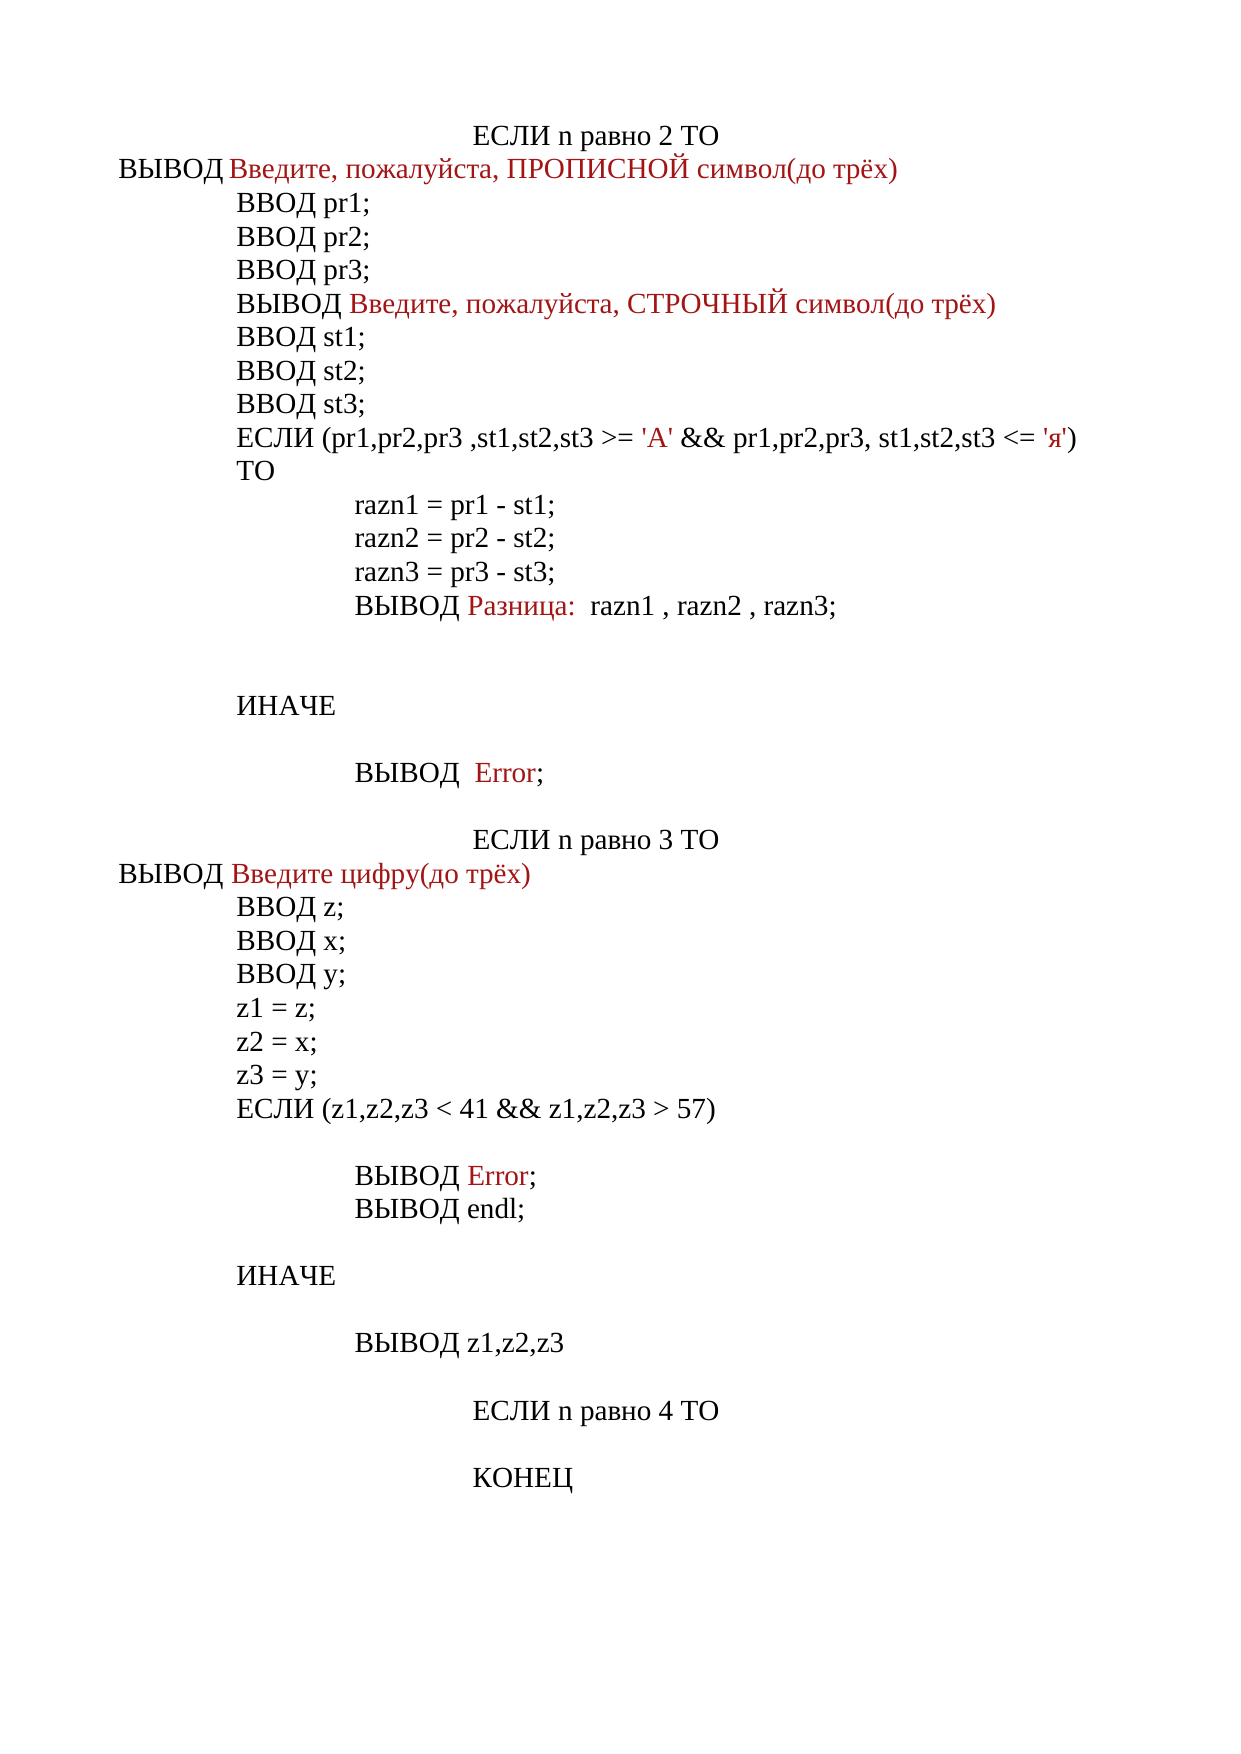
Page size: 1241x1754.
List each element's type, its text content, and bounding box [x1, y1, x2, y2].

text ВЫВОД Разница: razn1 , razn2 , razn3; [118, 588, 1122, 621]
text ВЫВОД endl; [118, 1191, 1122, 1225]
text ИНАЧЕ [118, 1258, 1122, 1292]
text ЕСЛИ (pr1,pr2,pr3 ,st1,st2,st3 >= 'А' && pr1,pr2,pr3, st1,st2,st3 <= 'я') [118, 420, 1122, 453]
text ВВОД pr1; [118, 185, 1122, 219]
text ВЫВОД Введите, пожалуйста, ПРОПИСНОЙ символ(до трёх) [118, 152, 1122, 185]
text ВЫВОД Error; [118, 755, 1122, 789]
text КОНЕЦ [118, 1460, 1122, 1493]
text ВВОД st2; [118, 353, 1122, 386]
text ВВОД pr3; [118, 252, 1122, 286]
text ВЫВОД Введите цифру(до трёх) [118, 856, 1122, 889]
text ВЫВОД Введите, пожалуйста, СТРОЧНЫЙ символ(до трёх) [118, 286, 1122, 319]
text ЕСЛИ n равно 2 ТО [118, 118, 1122, 152]
text ВЫВОД z1,z2,z3 [118, 1326, 1122, 1359]
text ИНАЧЕ [118, 688, 1122, 722]
text ТО [118, 453, 1122, 487]
text razn3 = pr3 - st3; [118, 554, 1122, 588]
text ВВОД y; [118, 957, 1122, 990]
text ЕСЛИ n равно 3 ТО [118, 822, 1122, 856]
text ВВОД pr2; [118, 219, 1122, 252]
text ВЫВОД Error; [118, 1158, 1122, 1191]
text ВВОД x; [118, 923, 1122, 957]
text ЕСЛИ n равно 4 ТО [118, 1393, 1122, 1426]
text ВВОД st3; [118, 386, 1122, 420]
text z3 = y; [118, 1057, 1122, 1091]
text ВВОД st1; [118, 319, 1122, 353]
text ВВОД z; [118, 889, 1122, 923]
text razn1 = pr1 - st1; [118, 487, 1122, 521]
text z1 = z; [118, 990, 1122, 1024]
text razn2 = pr2 - st2; [118, 521, 1122, 554]
text ЕСЛИ (z1,z2,z3 < 41 && z1,z2,z3 > 57) [118, 1091, 1122, 1124]
text z2 = x; [118, 1024, 1122, 1057]
